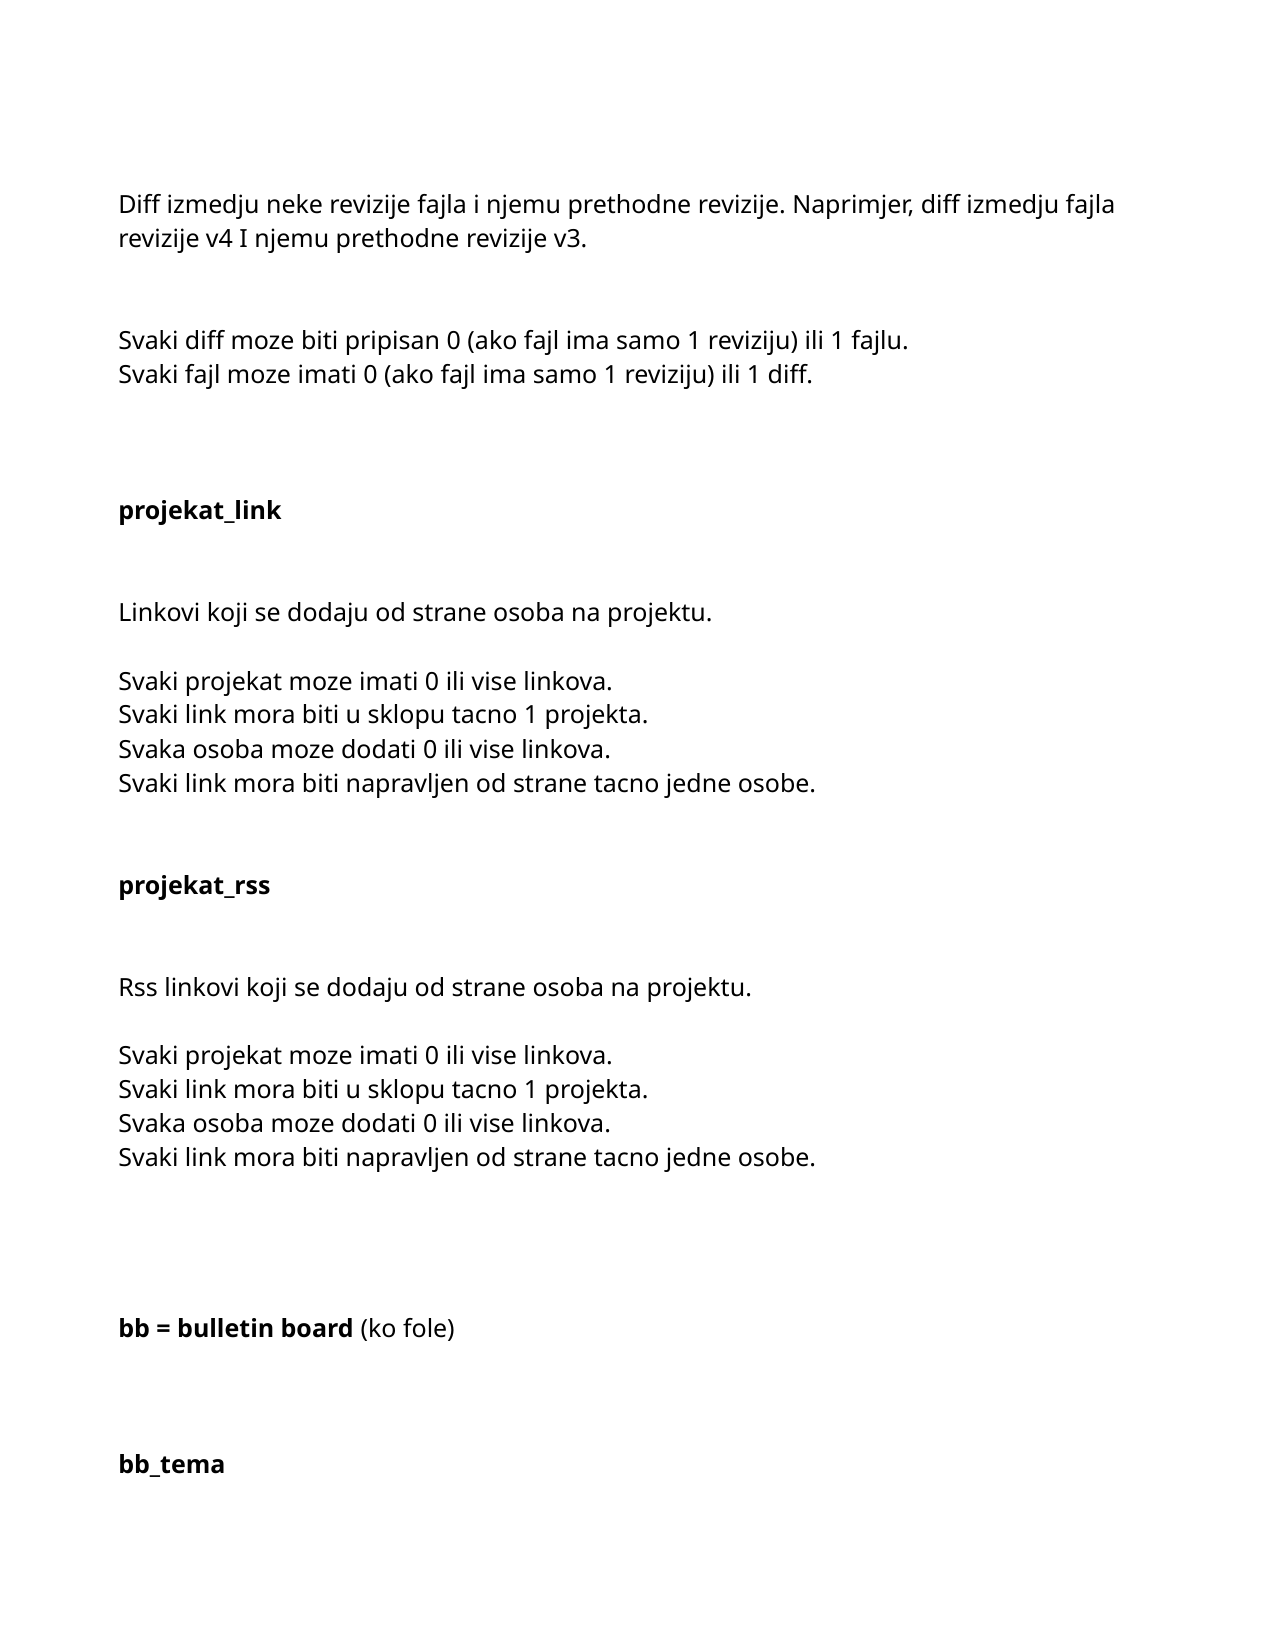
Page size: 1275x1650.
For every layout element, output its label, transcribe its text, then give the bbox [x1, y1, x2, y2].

text projekat_rss [118, 867, 1157, 902]
text bb_tema [118, 1447, 1157, 1481]
text Svaka osoba moze dodati 0 ili vise linkova. [118, 731, 1157, 765]
text Svaki projekat moze imati 0 ili vise linkova. [118, 1038, 1157, 1072]
text Diff izmedju neke revizije fajla i njemu prethodne revizije. Naprimjer, diff izmedju fajla revizije v4 I njemu prethodne revizije v3. [118, 186, 1157, 254]
text Svaki link mora biti u sklopu tacno 1 projekta. [118, 697, 1157, 731]
text Svaki link mora biti napravljen od strane tacno jedne osobe. [118, 1140, 1157, 1174]
text projekat_link [118, 493, 1157, 527]
text Svaka osoba moze dodati 0 ili vise linkova. [118, 1106, 1157, 1140]
text Rss linkovi koji se dodaju od strane osoba na projektu. [118, 970, 1157, 1004]
text Svaki diff moze biti pripisan 0 (ako fajl ima samo 1 reviziju) ili 1 fajlu. [118, 322, 1157, 357]
text Svaki link mora biti u sklopu tacno 1 projekta. [118, 1072, 1157, 1106]
text Svaki link mora biti napravljen od strane tacno jedne osobe. [118, 765, 1157, 799]
text Svaki projekat moze imati 0 ili vise linkova. [118, 663, 1157, 697]
text bb = bulletin board (ko fole) [118, 1310, 1157, 1344]
text Svaki fajl moze imati 0 (ako fajl ima samo 1 reviziju) ili 1 diff. [118, 357, 1157, 391]
text Linkovi koji se dodaju od strane osoba na projektu. [118, 595, 1157, 629]
